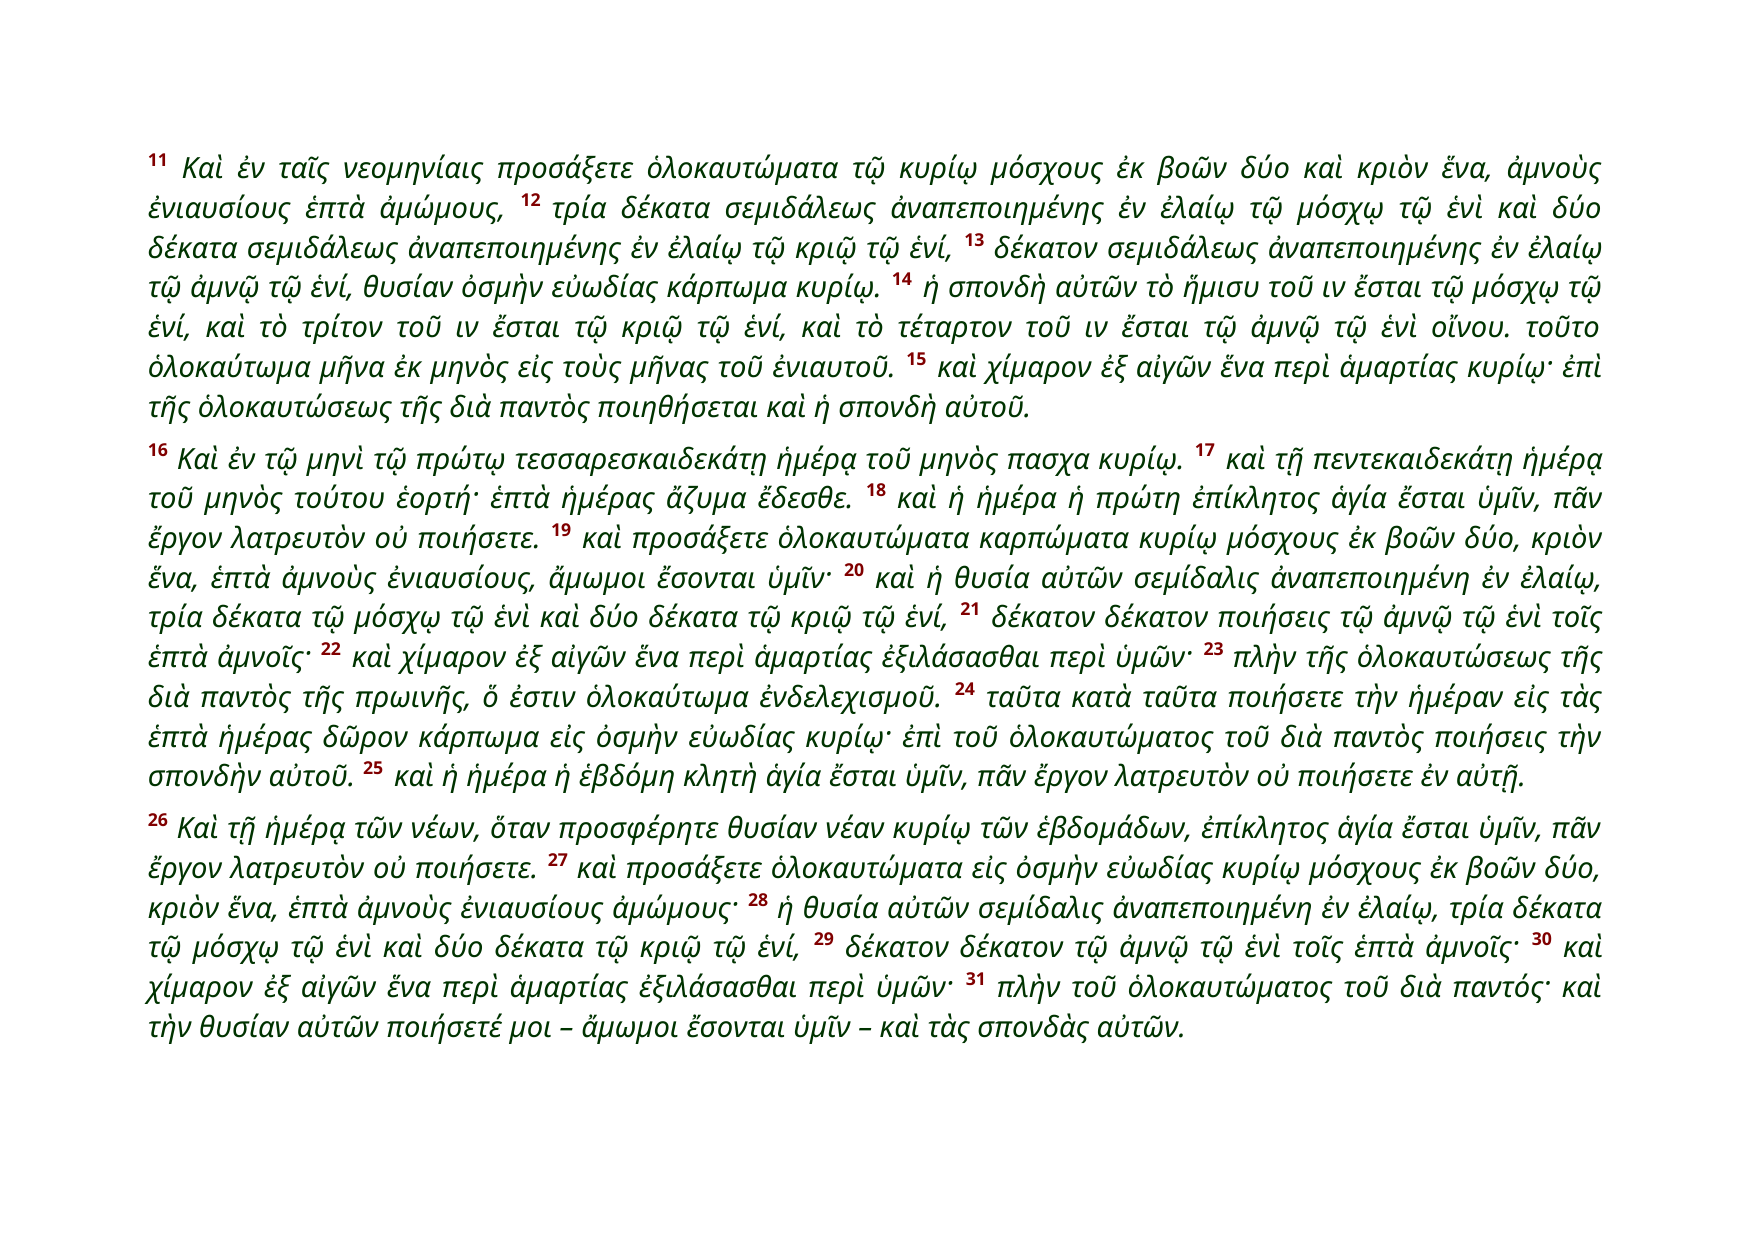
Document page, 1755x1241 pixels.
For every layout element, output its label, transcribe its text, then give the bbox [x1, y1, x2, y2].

text 16 Καὶ ἐν τῷ μηνὶ τῷ πρώτῳ τεσσαρεσκαιδεκάτῃ ἡμέρᾳ τοῦ μηνὸς πασχα κυρίῳ. 17 καὶ τῇ πεντεκαιδεκάτῃ ἡμέρᾳ τοῦ μηνὸς τούτου ἑορτή· ἑπτὰ ἡμέρας ἄζυμα ἔδεσθε. 18 καὶ ἡ ἡμέρα ἡ πρώτη ἐπίκλητος ἁγία ἔσται ὑμῖν, πᾶν ἔργον λατρευτὸν οὐ ποιήσετε. 19 καὶ προσάξετε ὁλοκαυτώματα καρπώματα κυρίῳ μόσχους ἐκ βοῶν δύο, κριὸν ἕνα, ἑπτὰ ἀμνοὺς ἐνιαυσίους, ἄμωμοι ἔσονται ὑμῖν· 20 καὶ ἡ θυσία αὐτῶν σεμίδαλις ἀναπεποιημένη ἐν ἐλαίῳ, τρία δέκατα τῷ μόσχῳ τῷ ἑνὶ καὶ δύο δέκατα τῷ κριῷ τῷ ἑνί, 21 δέκατον δέκατον ποιήσεις τῷ ἀμνῷ τῷ ἑνὶ τοῖς ἑπτὰ ἀμνοῖς· 22 καὶ χίμαρον ἐξ αἰγῶν ἕνα περὶ ἁμαρτίας ἐξιλάσασθαι περὶ ὑμῶν· 23 πλὴν τῆς ὁλοκαυτώσεως τῆς διὰ παντὸς τῆς πρωινῆς, ὅ ἐστιν ὁλοκαύτωμα ἐνδελεχισμοῦ. 24 ταῦτα κατὰ ταῦτα ποιήσετε τὴν ἡμέραν εἰς τὰς ἑπτὰ ἡμέρας δῶρον κάρπωμα εἰς ὀσμὴν εὐωδίας κυρίῳ· ἐπὶ τοῦ ὁλοκαυτώματος τοῦ διὰ παντὸς ποιήσεις τὴν σπονδὴν αὐτοῦ. 25 καὶ ἡ ἡμέρα ἡ ἑβδόμη κλητὴ ἁγία ἔσται ὑμῖν, πᾶν ἔργον λατρευτὸν οὐ ποιήσετε ἐν αὐτῇ. [148, 438, 1606, 795]
text 11 Καὶ ἐν ταῖς νεομηνίαις προσάξετε ὁλοκαυτώματα τῷ κυρίῳ μόσχους ἐκ βοῶν δύο καὶ κριὸν ἕνα, ἀμνοὺς ἐνιαυσίους ἑπτὰ ἀμώμους, 12 τρία δέκατα σεμιδάλεως ἀναπεποιημένης ἐν ἐλαίῳ τῷ μόσχῳ τῷ ἑνὶ καὶ δύο δέκατα σεμιδάλεως ἀναπεποιημένης ἐν ἐλαίῳ τῷ κριῷ τῷ ἑνί, 13 δέκατον σεμιδάλεως ἀναπεποιημένης ἐν ἐλαίῳ τῷ ἀμνῷ τῷ ἑνί, θυσίαν ὀσμὴν εὐωδίας κάρπωμα κυρίῳ. 14 ἡ σπονδὴ αὐτῶν τὸ ἥμισυ τοῦ ιν ἔσται τῷ μόσχῳ τῷ ἑνί, καὶ τὸ τρίτον τοῦ ιν ἔσται τῷ κριῷ τῷ ἑνί, καὶ τὸ τέταρτον τοῦ ιν ἔσται τῷ ἀμνῷ τῷ ἑνὶ οἴνου. τοῦτο ὁλοκαύτωμα μῆνα ἐκ μηνὸς εἰς τοὺς μῆνας τοῦ ἐνιαυτοῦ. 15 καὶ χίμαρον ἐξ αἰγῶν ἕνα περὶ ἁμαρτίας κυρίῳ· ἐπὶ τῆς ὁλοκαυτώσεως τῆς διὰ παντὸς ποιηθήσεται καὶ ἡ σπονδὴ αὐτοῦ. [148, 148, 1606, 426]
text 26 Καὶ τῇ ἡμέρᾳ τῶν νέων, ὅταν προσφέρητε θυσίαν νέαν κυρίῳ τῶν ἑβδομάδων, ἐπίκλητος ἁγία ἔσται ὑμῖν, πᾶν ἔργον λατρευτὸν οὐ ποιήσετε. 27 καὶ προσάξετε ὁλοκαυτώματα εἰς ὀσμὴν εὐωδίας κυρίῳ μόσχους ἐκ βοῶν δύο, κριὸν ἕνα, ἑπτὰ ἀμνοὺς ἐνιαυσίους ἀμώμους· 28 ἡ θυσία αὐτῶν σεμίδαλις ἀναπεποιημένη ἐν ἐλαίῳ, τρία δέκατα τῷ μόσχῳ τῷ ἑνὶ καὶ δύο δέκατα τῷ κριῷ τῷ ἑνί, 29 δέκατον δέκατον τῷ ἀμνῷ τῷ ἑνὶ τοῖς ἑπτὰ ἀμνοῖς· 30 καὶ χίμαρον ἐξ αἰγῶν ἕνα περὶ ἁμαρτίας ἐξιλάσασθαι περὶ ὑμῶν· 31 πλὴν τοῦ ὁλοκαυτώματος τοῦ διὰ παντός· καὶ τὴν θυσίαν αὐτῶν ποιήσετέ μοι – ἄμωμοι ἔσονται ὑμῖν – καὶ τὰς σπονδὰς αὐτῶν. [148, 808, 1606, 1046]
